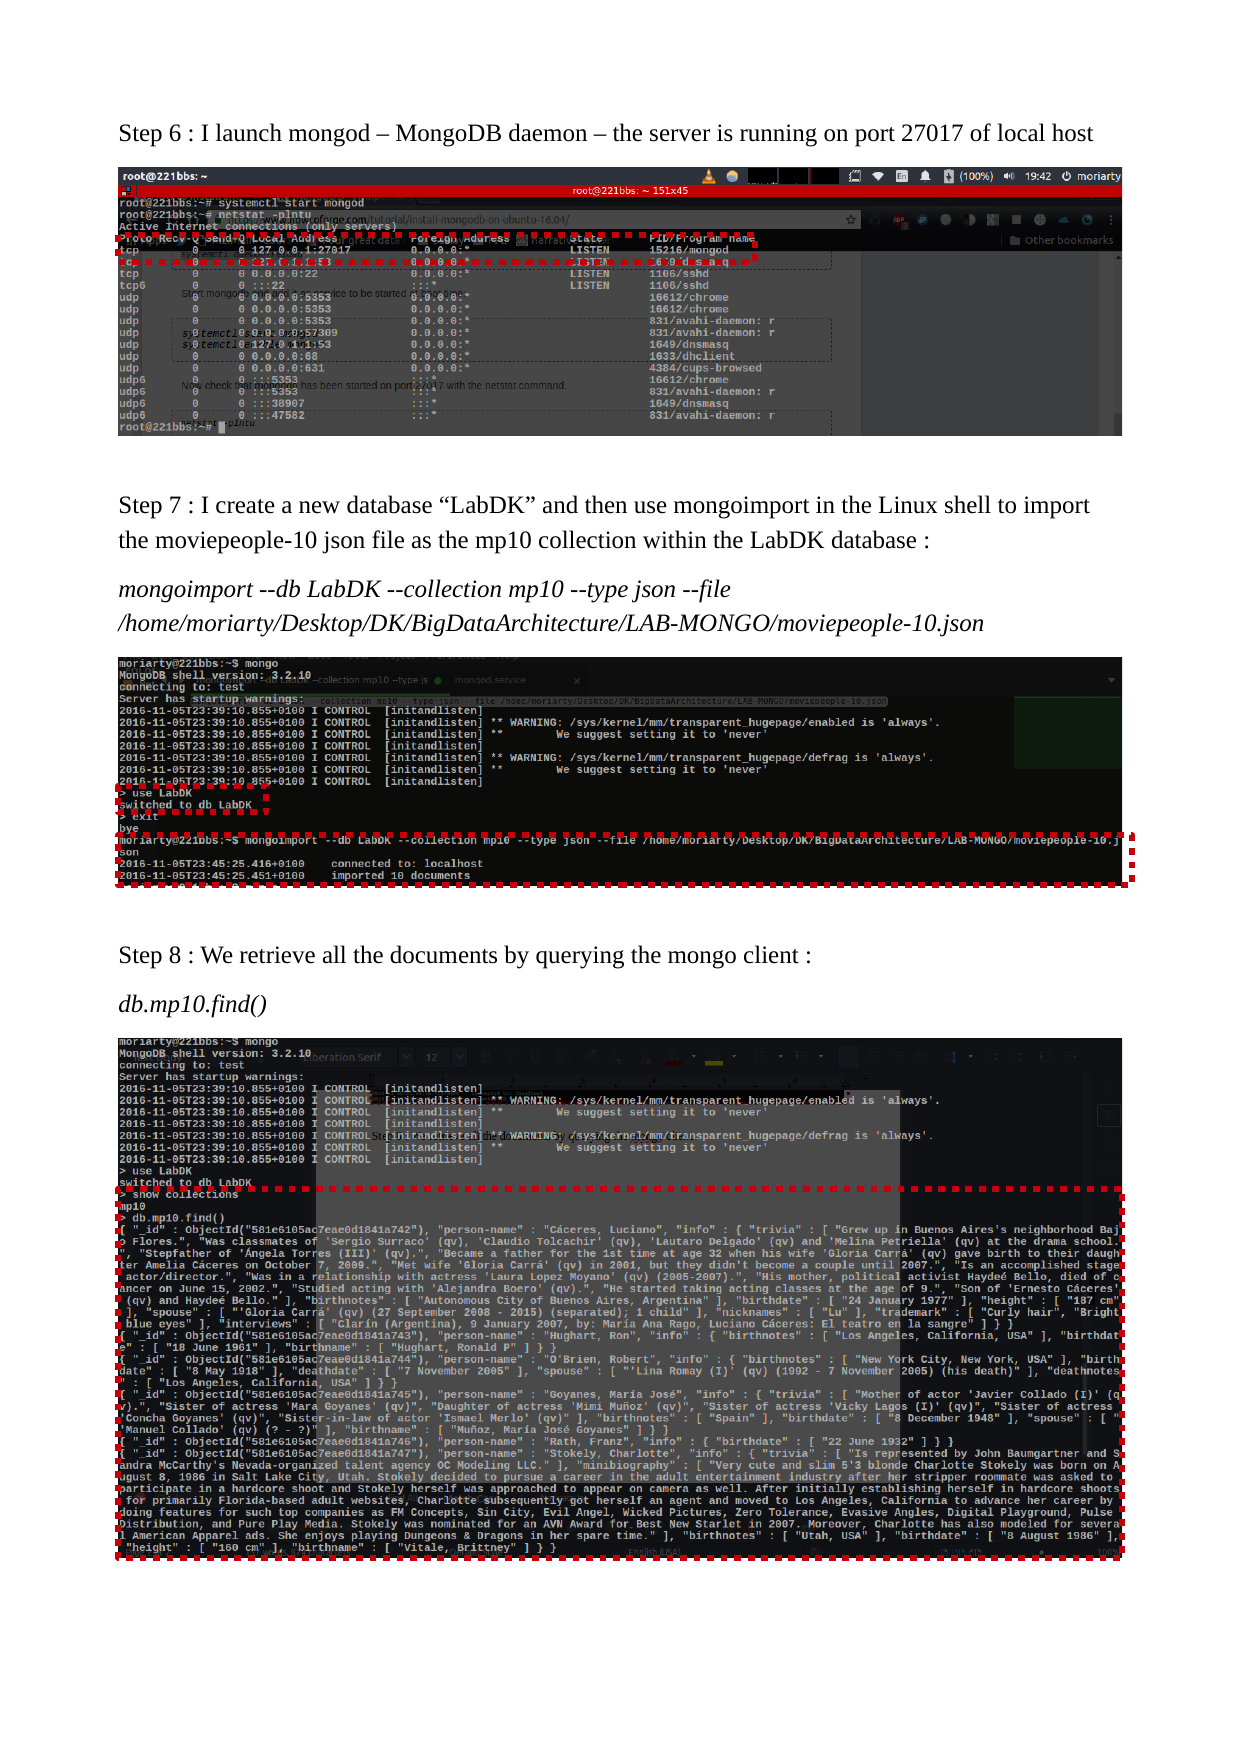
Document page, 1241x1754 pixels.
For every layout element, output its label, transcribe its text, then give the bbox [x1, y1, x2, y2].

picture [118, 167, 1123, 436]
picture [118, 657, 1123, 886]
text Step 8 : We retrieve all the documents by querying the mongo client : [118, 940, 1122, 969]
text db.mp10.find() [118, 989, 1122, 1018]
text Step 7 : I create a new database “LabDK” and then use mongoimport in the Linux shell to import the moviepeople-10 json file as the mp10 collection within the LabDK database : [118, 490, 1122, 554]
picture [118, 1038, 1123, 1558]
text Step 6 : I launch mongod – MongoDB daemon – the server is running on port 27017 of local host [118, 118, 1122, 147]
text mongoimport --db LabDK --collection mp10 --type json --file /home/moriarty/Desktop/DK/BigDataArchitecture/LAB-MONGO/moviepeople-10.json [118, 574, 1122, 637]
